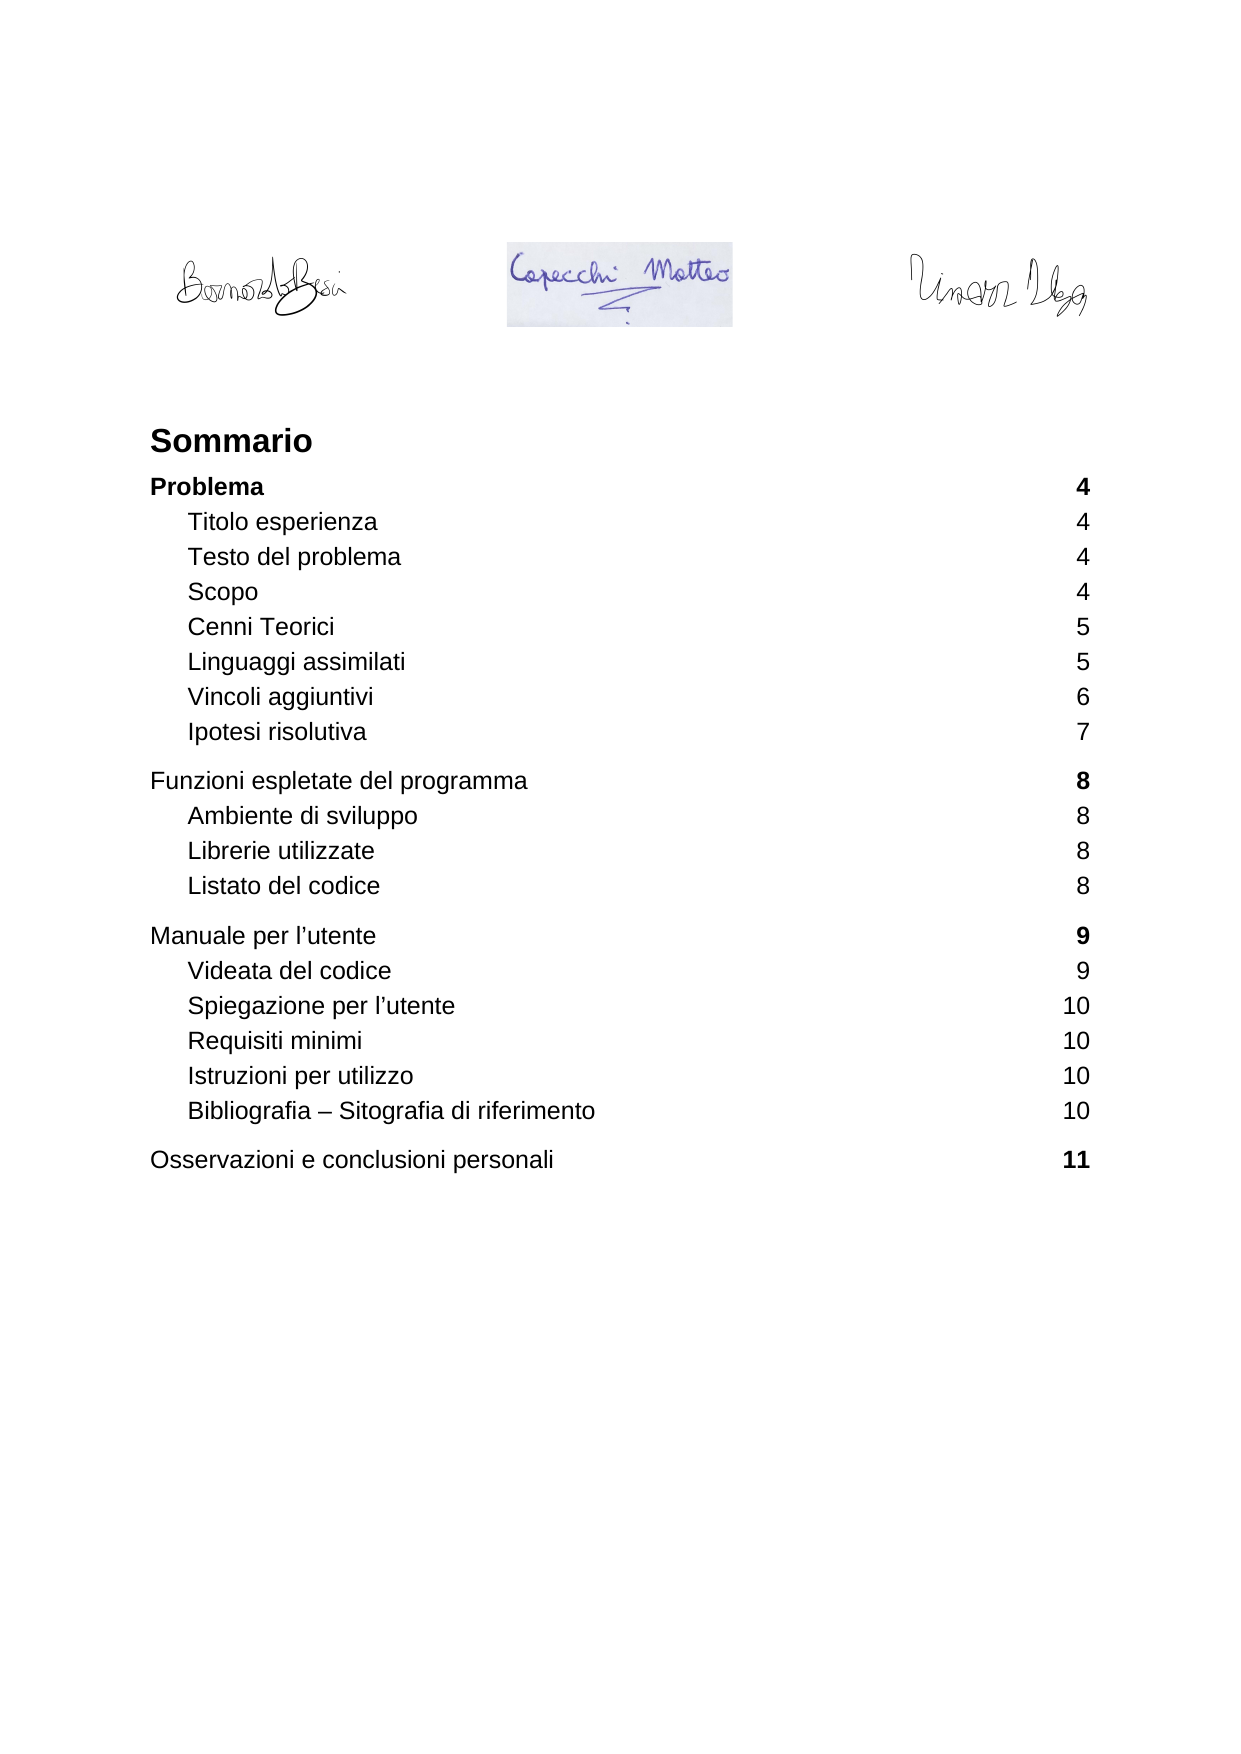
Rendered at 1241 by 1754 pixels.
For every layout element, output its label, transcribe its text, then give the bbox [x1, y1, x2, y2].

text Sommario [150, 421, 1090, 459]
text Ambiente di sviluppo 8 [187, 801, 1090, 830]
text Testo del problema 4 [187, 542, 1090, 570]
text Bibliografia – Sitografia di riferimento 10 [187, 1096, 1090, 1124]
text Ipotesi risolutiva 7 [187, 717, 1090, 745]
text Funzioni espletate del programma 8 [150, 766, 1090, 795]
picture [506, 242, 733, 327]
text Vincoli aggiuntivi 6 [187, 682, 1090, 710]
text Cenni Teorici 5 [187, 612, 1090, 640]
text Videata del codice 9 [187, 956, 1090, 984]
text Linguaggi assimilati 5 [187, 647, 1090, 675]
text Listato del codice 8 [187, 871, 1090, 900]
text Istruzioni per utilizzo 10 [187, 1061, 1090, 1089]
picture [896, 221, 1099, 348]
text Spiegazione per l’utente 10 [187, 991, 1090, 1019]
text Librerie utilizzate 8 [187, 836, 1090, 865]
text Titolo esperienza 4 [187, 507, 1090, 535]
text Manuale per l’utente 9 [150, 921, 1090, 949]
text Problema 4 [150, 472, 1090, 500]
picture [170, 250, 350, 319]
text Scopo 4 [187, 577, 1090, 605]
text Osservazioni e conclusioni personali 11 [150, 1145, 1090, 1174]
text Requisiti minimi 10 [187, 1026, 1090, 1054]
